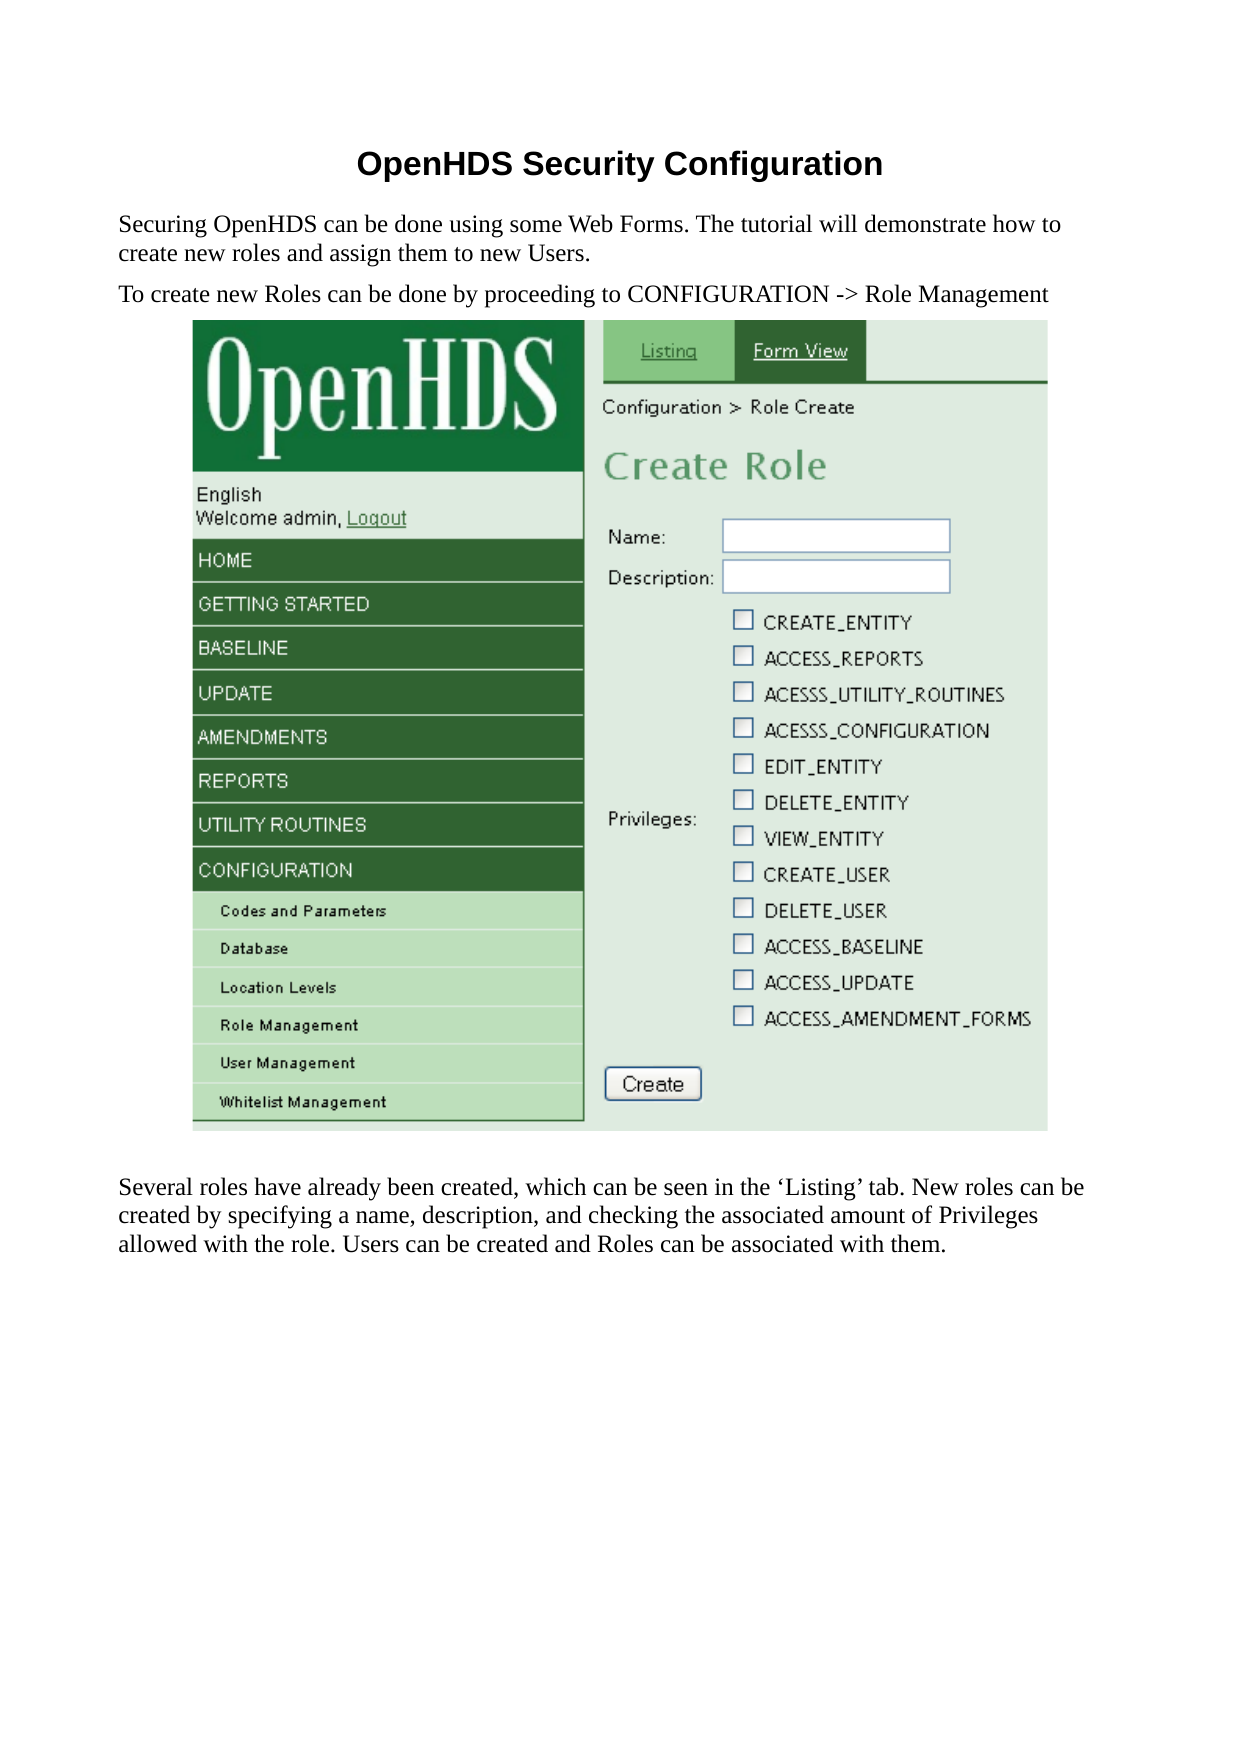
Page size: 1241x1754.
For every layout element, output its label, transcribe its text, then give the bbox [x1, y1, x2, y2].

text Securing OpenHDS can be done using some Web Forms. The tutorial will demonstrate how to create new roles and assign them to new Users. [118, 209, 1122, 267]
subtitle OpenHDS Security Configuration [118, 144, 1122, 182]
text To create new Roles can be done by proceeding to CONFIGURATION -> Role Management [118, 279, 1122, 308]
picture [192, 320, 1048, 1131]
text Several roles have already been created, which can be seen in the ‘Listing’ tab. New roles can be created by specifying a name, description, and checking the associated amount of Privileges allowed with the role. Users can be created and Roles can be associated with them. [118, 1172, 1122, 1258]
